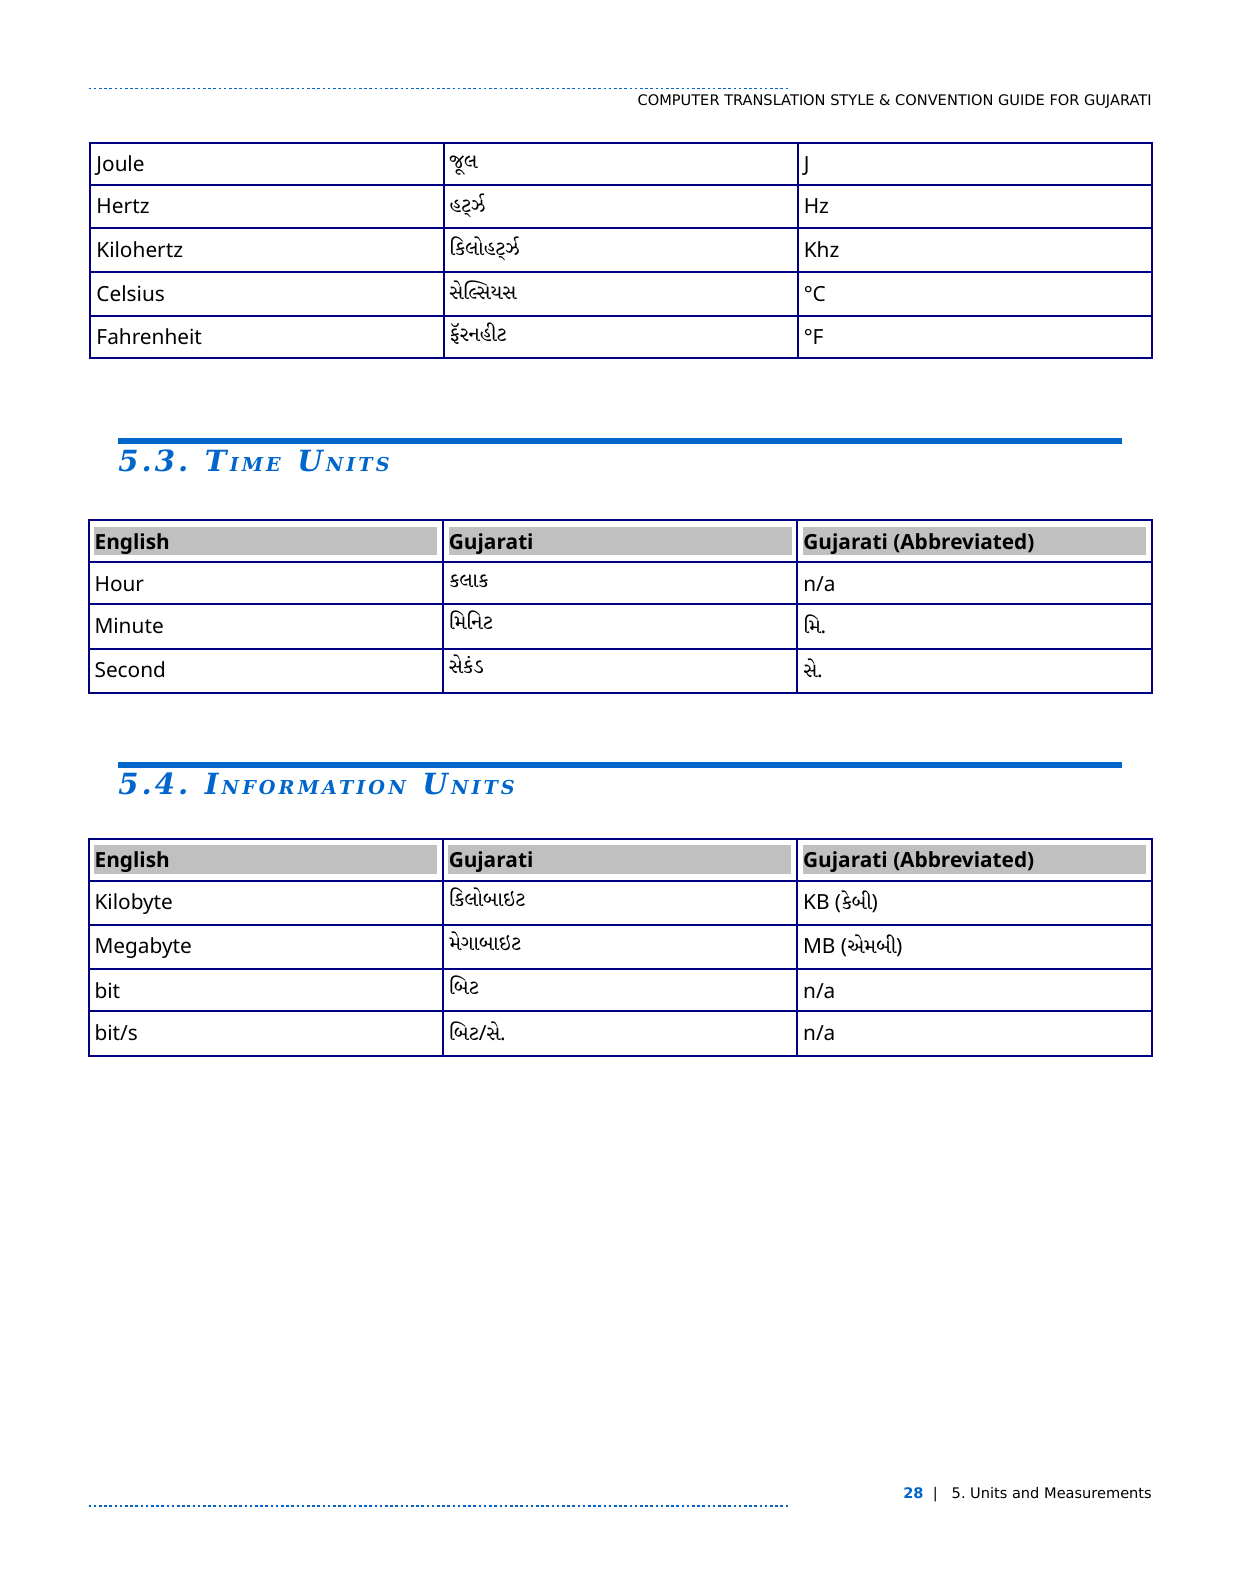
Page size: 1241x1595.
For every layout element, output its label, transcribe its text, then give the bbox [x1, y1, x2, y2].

table_cell Khz [799, 229, 1151, 271]
table_cell Megabyte [90, 926, 442, 968]
table_header English [90, 521, 442, 561]
table_cell સે. [798, 650, 1151, 692]
table_cell bit [90, 970, 442, 1010]
table_cell કિલોહર્ટ્ઝ [445, 229, 797, 271]
table_cell બિટ [444, 970, 796, 1010]
table_cell n/a [798, 563, 1151, 603]
table_cell હર્ટ્ઝ [445, 186, 797, 227]
table_header Gujarati [444, 521, 796, 561]
table_header Gujarati (Abbreviated) [798, 521, 1151, 561]
table_header English [90, 840, 442, 879]
table_cell J [799, 144, 1151, 184]
table_cell જૂલ [445, 144, 797, 184]
table_cell Fahrenheit [91, 317, 443, 357]
table_cell °F [799, 317, 1151, 357]
table_cell બિટ/સે. [444, 1012, 796, 1054]
table_cell Kilohertz [91, 229, 443, 271]
table_cell ફૅરનહીટ [445, 317, 797, 357]
table_cell Hertz [91, 186, 443, 227]
table_cell Joule [91, 144, 443, 184]
subtitle 5.3. Time Units [118, 444, 1122, 478]
table_cell KB (કેબી) [798, 882, 1151, 924]
table_cell મેગાબાઇટ [444, 926, 796, 968]
table_cell Celsius [91, 273, 443, 314]
table_cell કલાક [444, 563, 796, 603]
table_cell n/a [798, 970, 1151, 1010]
table_cell °С [799, 273, 1151, 314]
table_cell મિનિટ [444, 605, 796, 647]
table_cell સેલ્સિયસ [445, 273, 797, 314]
table_cell સેકંડ [444, 650, 796, 692]
table_header Gujarati [444, 840, 796, 879]
table_cell Kilobyte [90, 882, 442, 924]
table_header Gujarati (Abbreviated) [798, 840, 1151, 879]
table_cell કિલોબાઇટ [444, 882, 796, 924]
table_cell Hour [90, 563, 442, 603]
table_cell Minute [90, 605, 442, 647]
table_cell મિ. [798, 605, 1151, 647]
table_cell n/a [798, 1012, 1151, 1054]
table_cell Hz [799, 186, 1151, 227]
table_cell bit/s [90, 1012, 442, 1054]
subtitle 5.4. Information Units [118, 768, 1122, 802]
table_cell Second [90, 650, 442, 692]
table_cell MB (એમબી) [798, 926, 1151, 968]
